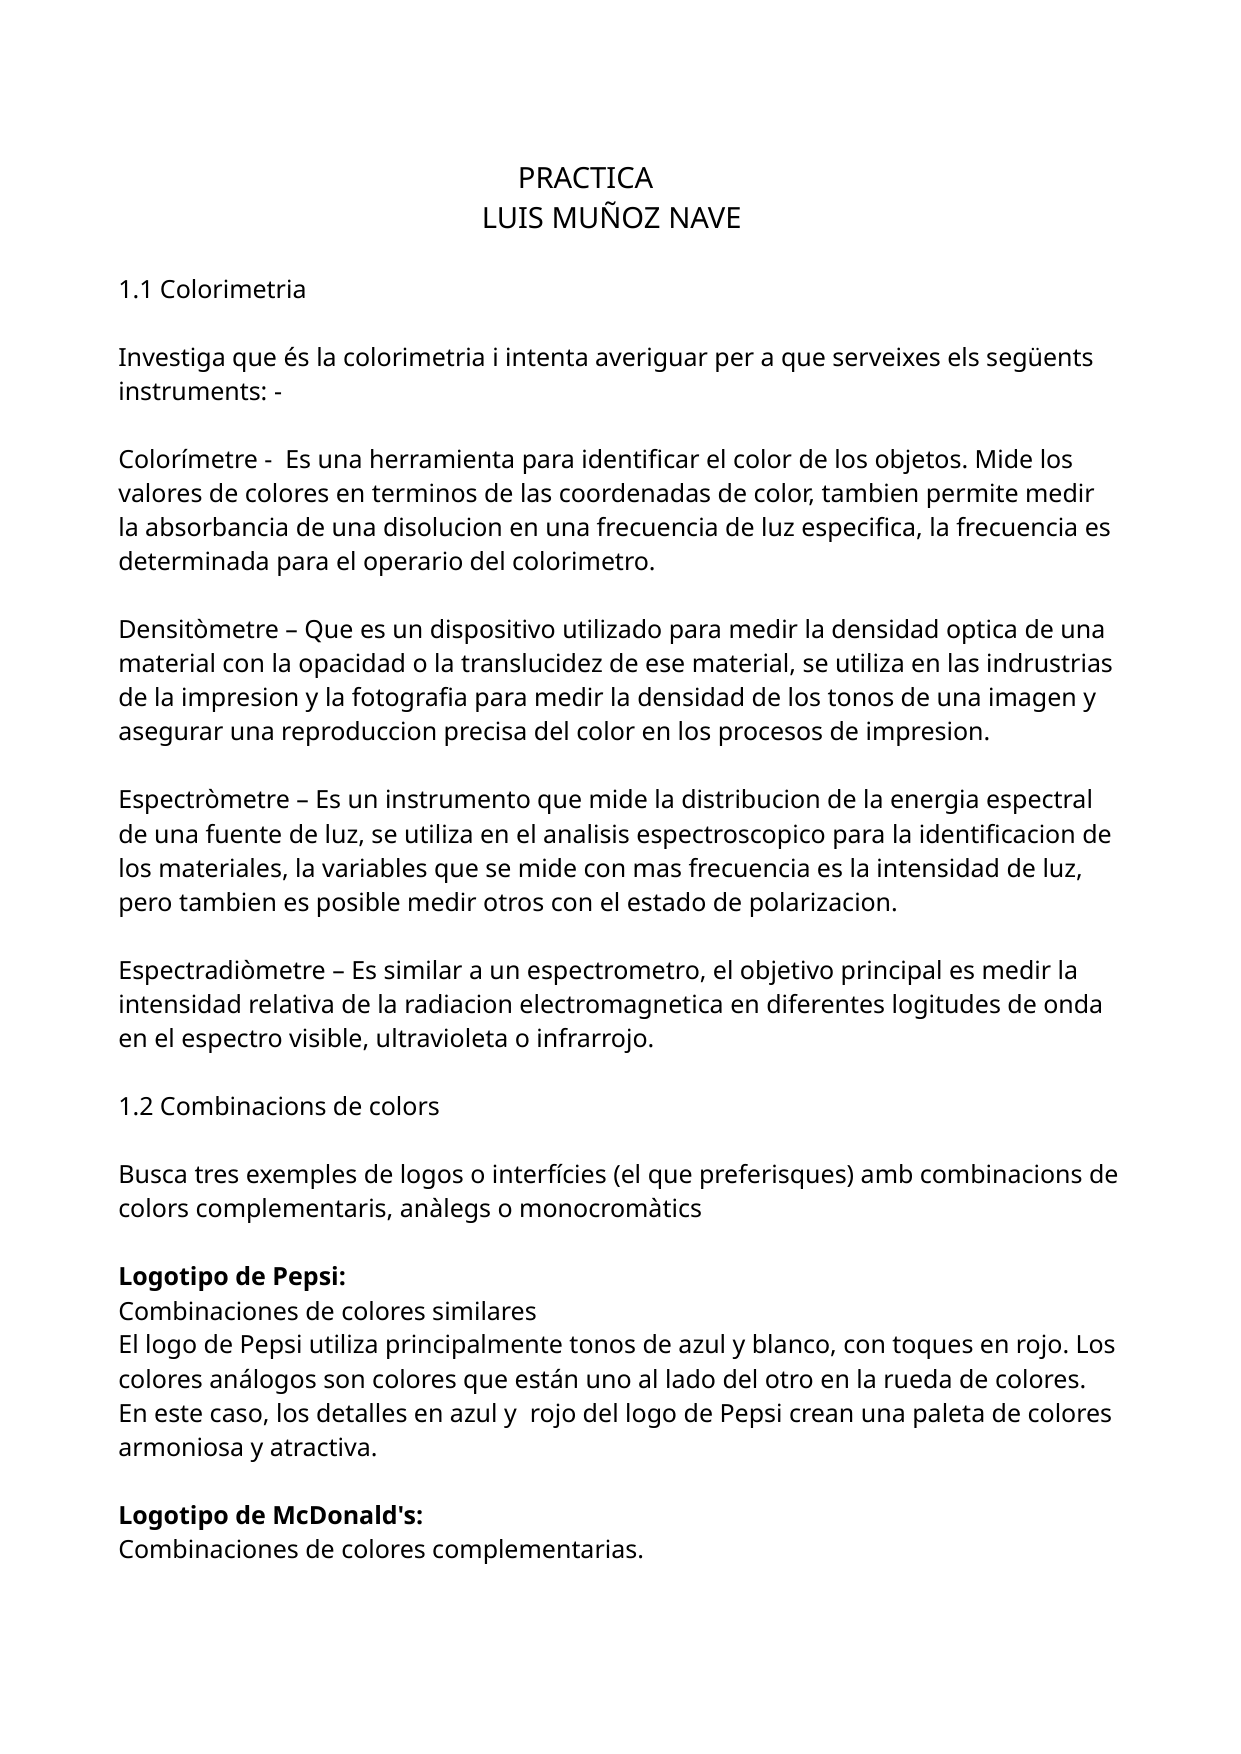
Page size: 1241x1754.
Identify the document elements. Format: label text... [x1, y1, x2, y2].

text PRACTICA [118, 158, 1122, 197]
text Espectròmetre – Es un instrumento que mide la distribucion de la energia espectral de una fuente de luz, se utiliza en el analisis espectroscopico para la identificacion de los materiales, la variables que se mide con mas frecuencia es la intensidad de luz, pero tambien es posible medir otros con el estado de polarizacion. [118, 782, 1122, 918]
text Espectradiòmetre – Es similar a un espectrometro, el objetivo principal es medir la intensidad relativa de la radiacion electromagnetica en diferentes logitudes de onda en el espectro visible, ultravioleta o infrarrojo. [118, 952, 1122, 1055]
text Colorímetre - Es una herramienta para identificar el color de los objetos. Mide los valores de colores en terminos de las coordenadas de color, tambien permite medir la absorbancia de una disolucion en una frecuencia de luz especifica, la frecuencia es determinada para el operario del colorimetro. [118, 442, 1122, 578]
text Densitòmetre – Que es un dispositivo utilizado para medir la densidad optica de una material con la opacidad o la translucidez de ese material, se utiliza en las indrustrias de la impresion y la fotografia para medir la densidad de los tonos de una imagen y asegurar una reproduccion precisa del color en los procesos de impresion. [118, 612, 1122, 748]
text Busca tres exemples de logos o interfícies (el que preferisques) amb combinacions de colors complementaris, anàlegs o monocromàtics [118, 1157, 1122, 1225]
text El logo de Pepsi utiliza principalmente tonos de azul y blanco, con toques en rojo. Los colores análogos son colores que están uno al lado del otro en la rueda de colores. En este caso, los detalles en azul y rojo del logo de Pepsi crean una paleta de colores armoniosa y atractiva. [118, 1327, 1122, 1463]
text Combinaciones de colores similares [118, 1293, 1122, 1327]
text Logotipo de Pepsi: [118, 1259, 1122, 1293]
text 1.1 Colorimetria [118, 271, 1122, 305]
text Combinaciones de colores complementarias. [118, 1532, 1122, 1566]
text 1.2 Combinacions de colors [118, 1089, 1122, 1123]
text Investiga que és la colorimetria i intenta averiguar per a que serveixes els següents instruments: - [118, 339, 1122, 407]
text LUIS MUÑOZ NAVE [118, 197, 1122, 237]
text Logotipo de McDonald's: [118, 1497, 1122, 1532]
